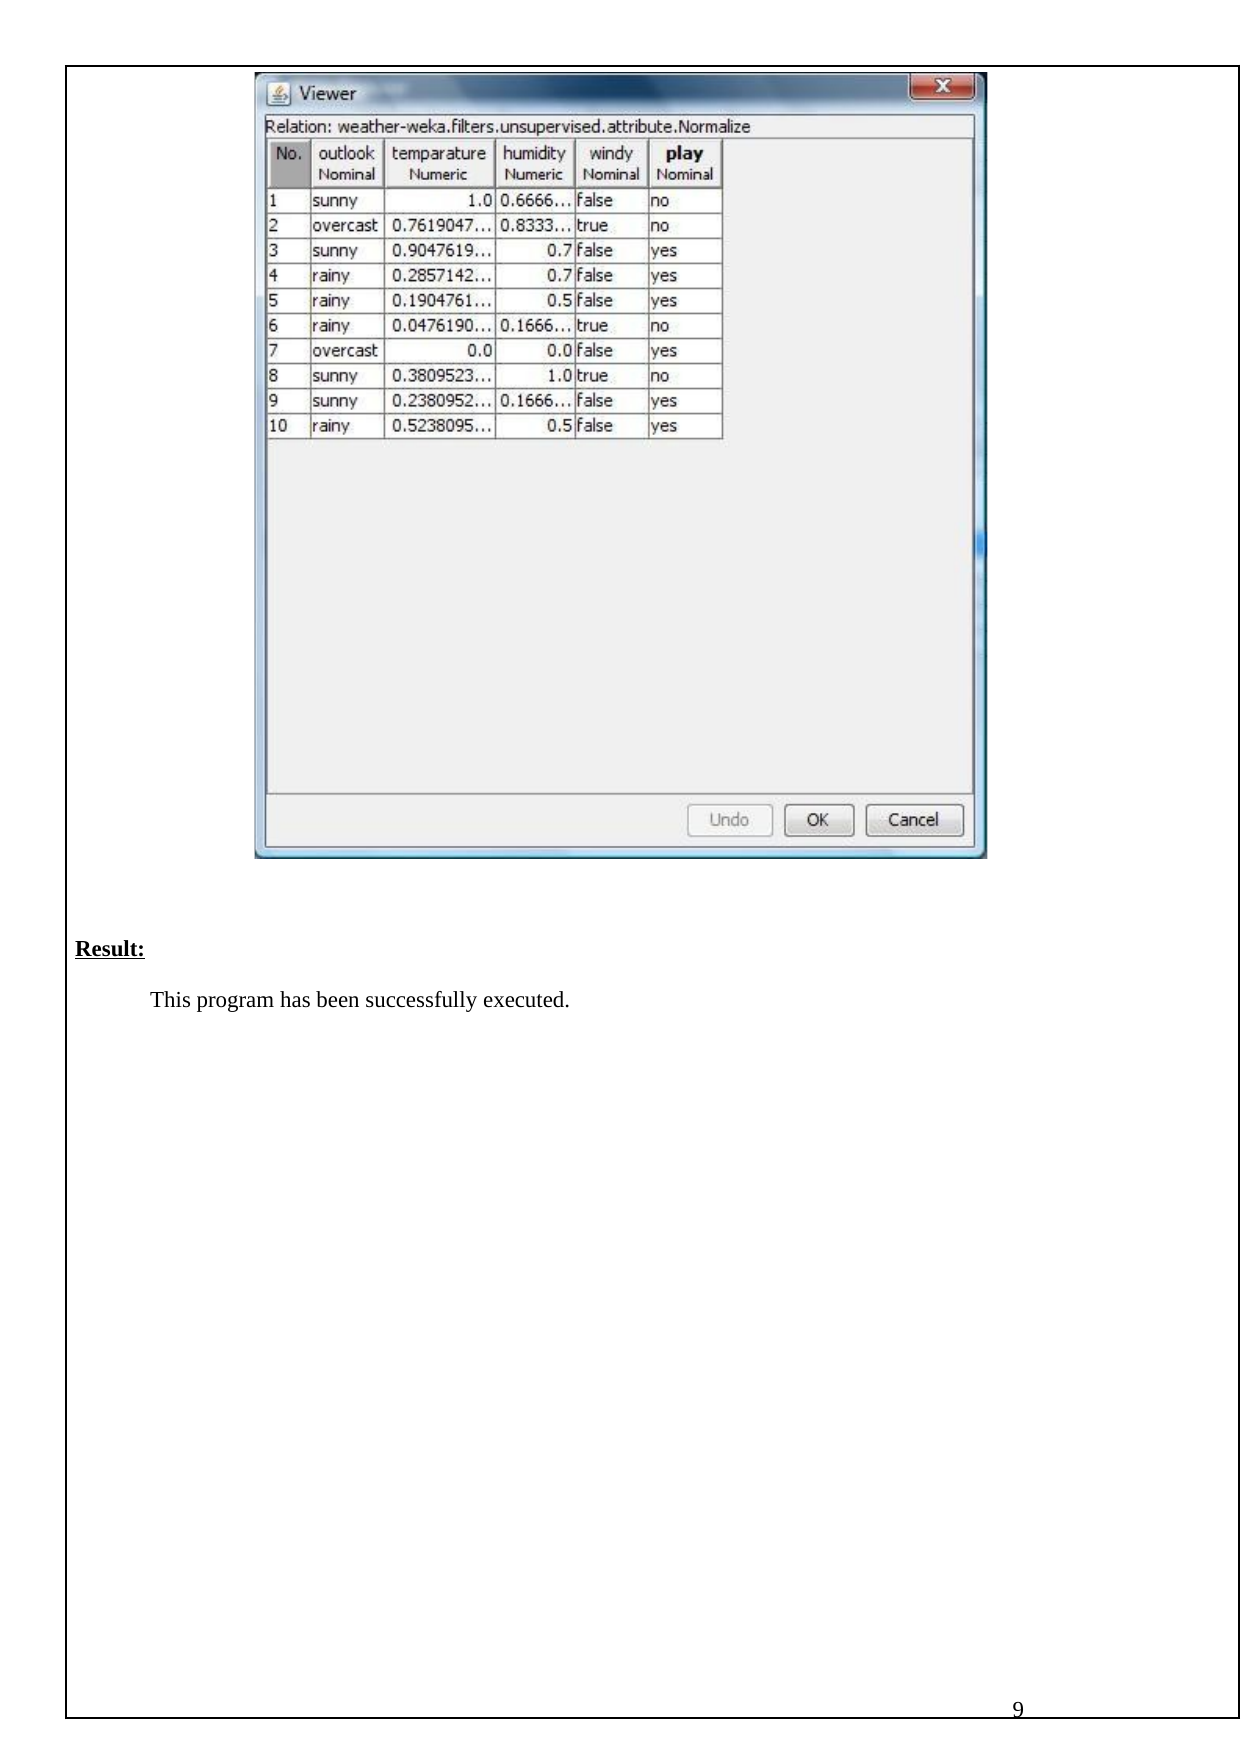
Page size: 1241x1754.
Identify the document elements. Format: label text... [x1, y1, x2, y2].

text This program has been successfully executed. [150, 986, 1238, 1012]
text Result: [75, 935, 1238, 961]
picture [254, 72, 988, 859]
